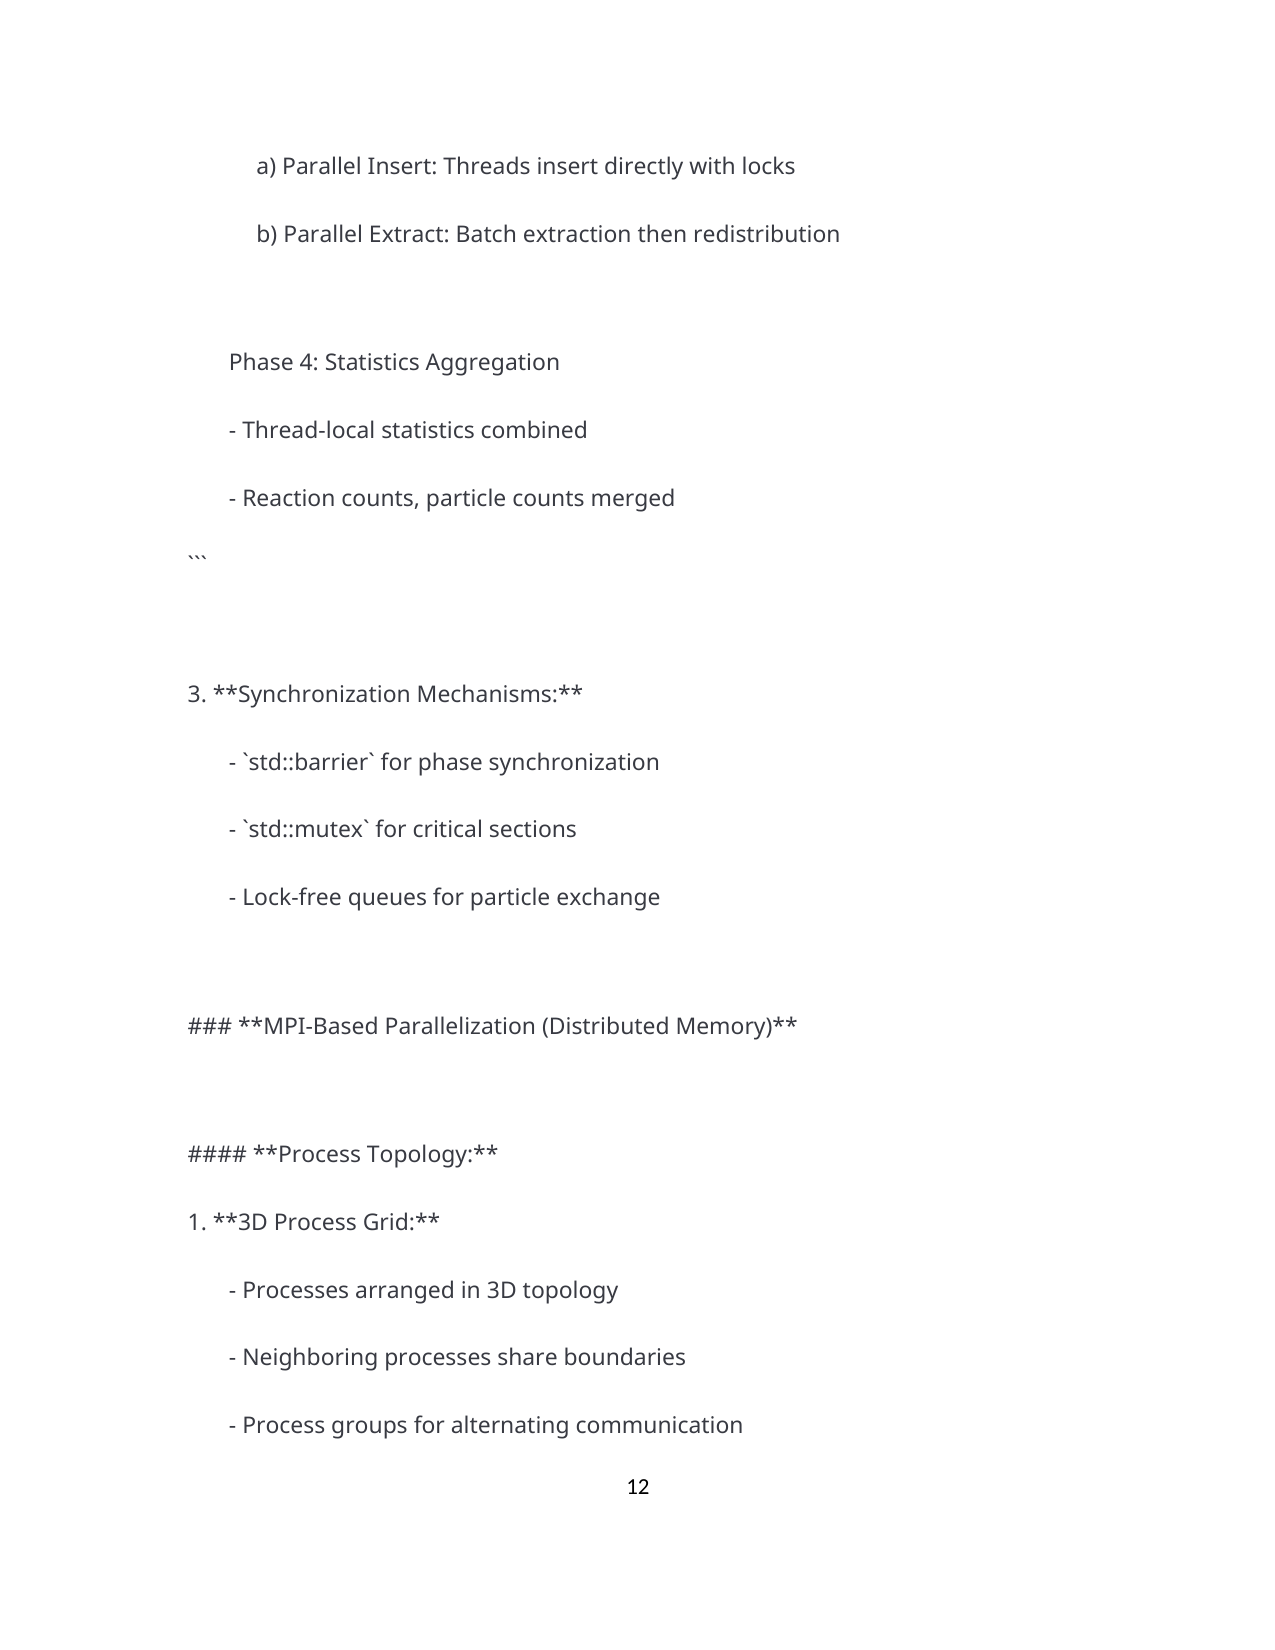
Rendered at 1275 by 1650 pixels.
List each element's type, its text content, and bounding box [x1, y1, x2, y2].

text a) Parallel Insert: Threads insert directly with locks [187, 150, 1087, 181]
text ### **MPI-Based Parallelization (Distributed Memory)** [187, 1009, 1087, 1041]
text - Reaction counts, particle counts merged [187, 482, 1087, 513]
text #### **Process Topology:** [187, 1138, 1087, 1169]
text - `std::barrier` for phase synchronization [187, 746, 1087, 777]
text ``` [187, 549, 1087, 581]
text - Neighboring processes share boundaries [187, 1341, 1087, 1372]
text - Processes arranged in 3D topology [187, 1273, 1087, 1305]
text - Process groups for alternating communication [187, 1409, 1087, 1440]
text b) Parallel Extract: Batch extraction then redistribution [187, 218, 1087, 249]
text - Lock-free queues for particle exchange [187, 881, 1087, 912]
text Phase 4: Statistics Aggregation [187, 346, 1087, 377]
text - Thread-local statistics combined [187, 414, 1087, 445]
text 1. **3D Process Grid:** [187, 1206, 1087, 1237]
text - `std::mutex` for critical sections [187, 813, 1087, 844]
text 3. **Synchronization Mechanisms:** [187, 678, 1087, 709]
